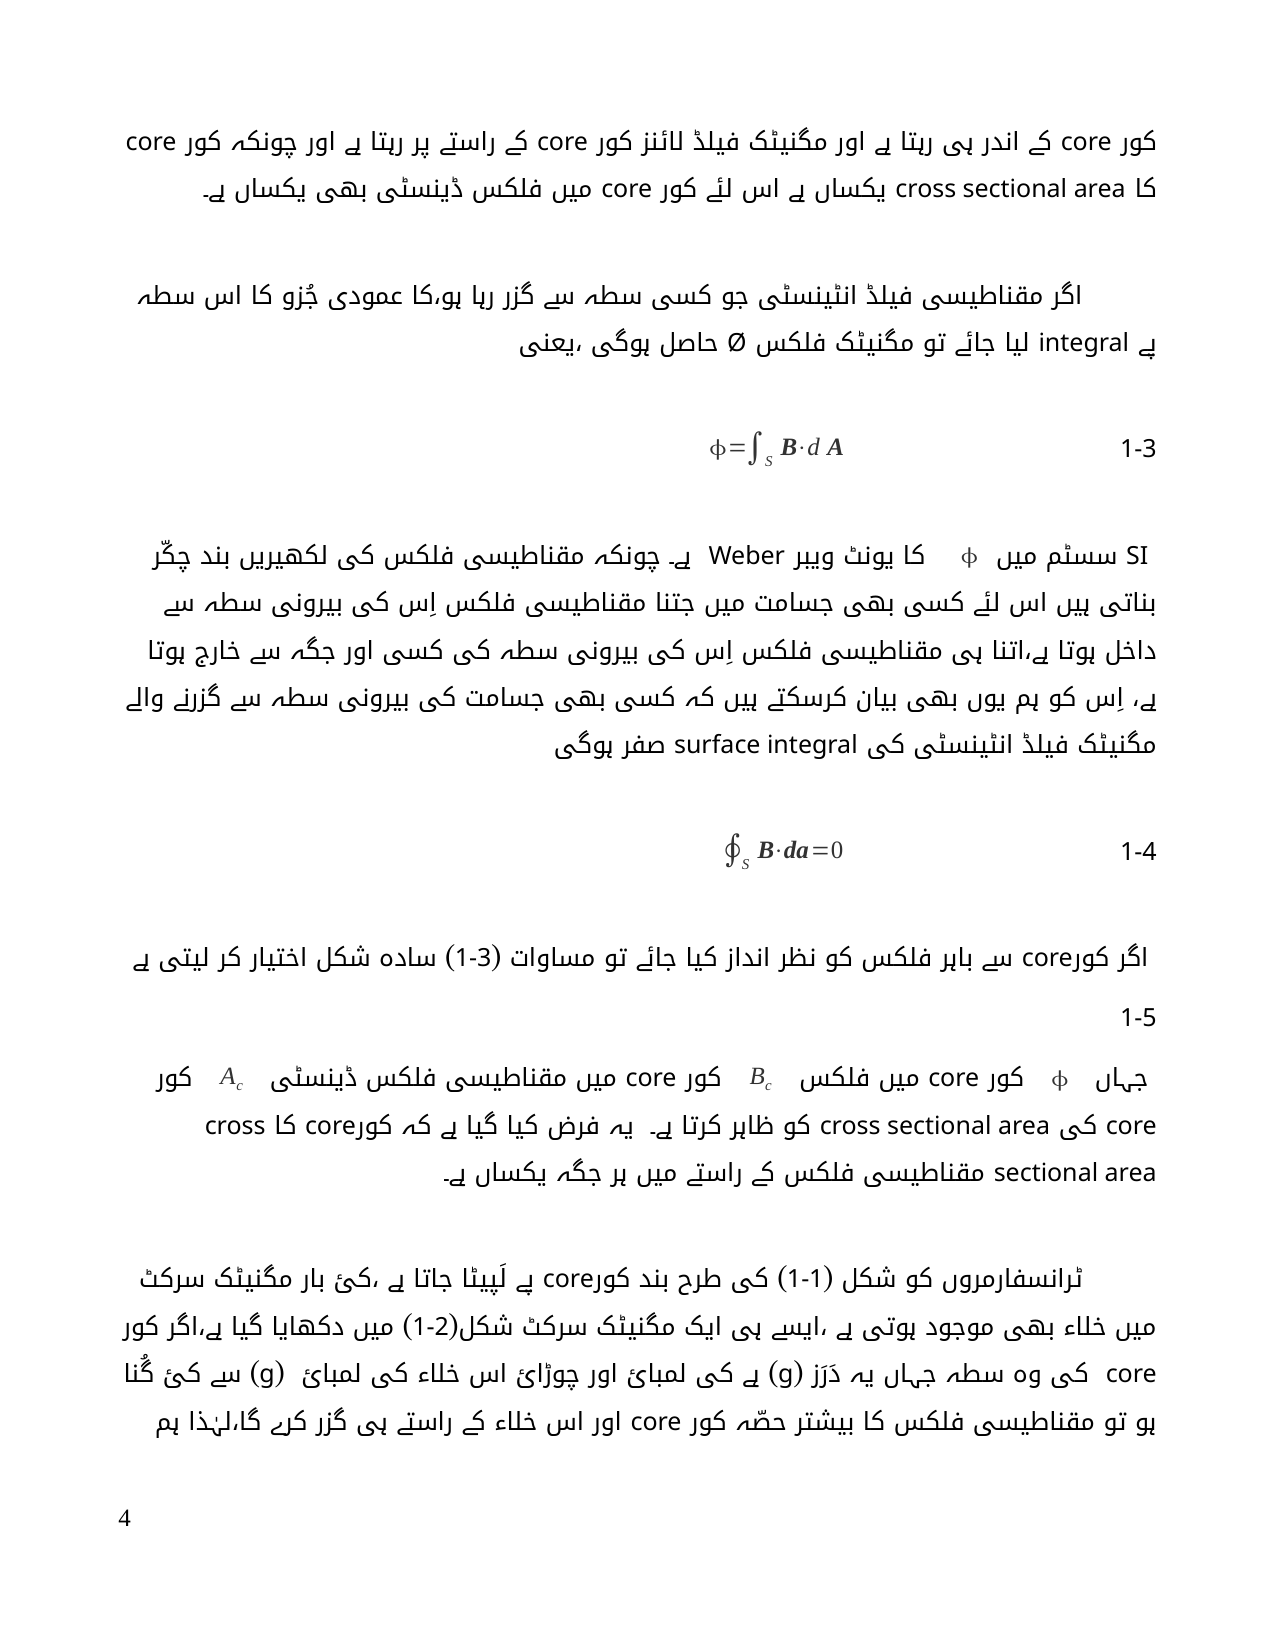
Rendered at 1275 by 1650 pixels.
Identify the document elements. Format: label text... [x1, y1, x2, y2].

text ٹرانسفارمروں کو شکل (1-1) کی طرح بند کورcore پے لَپیٹا جاتا ہے ،کئ بار مگنیٹک سرکٹ میں خلاء بھی موجود ہوتی ہے ،ایسے ہی ایک مگنیٹک سرکٹ شکل(2-1) میں دکھایا گیا ہے،اگر کورcore کی وہ سطہ جہاں یہ دَرَز (g) ہے کی لمبائ اور چوڑائ اس خلاء کی لمبائ (g) سے کئ گُنا ہو تو مقناطیسی فلکس کا بیشتر حصّہ کور core اور اس خلاء کے راستے ہی گزر کرے گا،لہٰذا ہم شکل ( 2-1) کو ایک ایسے مگنیٹک سرکٹ سے ظاہر کرسکتے ہیں جس کے دو سلسلہ وار (series) حصّےہوں ، ایک حِصّہ مگنیٹک کور core ہے جس کی پرمیبلَٹی u اور اوسطع لمبائ lc ہے،اور دوسرا حِصّہ ایک دَرَز (air gap) ہے جس کی پرمیبلَٹی اور لمبائ g ہے ،مقناطیسی فلکس کور core اور دَرَز میں یکساں ہے، لہٰذا کور core میں [118, 1256, 1157, 1445]
text اگر مقناطیسی فیلڈ انٹینسٹی جو کسی سطہ سے گزر رہا ہو،کا عمودی جُزو کا اس سطہ پے integral لیا جائے تو مگنیٹک فلکس Ø حاصل ہوگی ،یعنی [118, 272, 1157, 367]
text SI سسٹم میں کا یونٹ ویبر Weber ہے۔ چونکہ مقناطیسی فلکس کی لکھیریں بند چکّر بناتی ہیں اس لئے کسی بھی جسامت میں جتنا مقناطیسی فلکس اِس کی بیرونی سطہ سے داخل ہوتا ہے،اتنا ہی مقناطیسی فلکس اِس کی بیرونی سطہ کی کسی اور جگہ سے خارج ہوتا ہے، اِس کو ہم یوں بھی بیان کرسکتے ہیں کہ کسی بھی جسامت کی بیرونی سطہ سے گزرنے والے مگنیٹک فیلڈ انٹینسٹی کی surface integral صفر ہوگی [118, 532, 1157, 769]
text 1-4 [118, 828, 1157, 876]
text 1-3 [118, 426, 1157, 473]
text 1-5 [118, 995, 1157, 1042]
text جہاں کور core میں فلکس کور core میں مقناطیسی فلکس ڈینسٹی کور core کی cross sectional area کو ظاہر کرتا ہے۔ یہ فرض کیا گیا ہے کہ کورcore کا cross sectional area مقناطیسی فلکس کے راستے میں ہر جگہ یکساں ہے۔ [118, 1054, 1157, 1197]
text مگنیٹک کور core کی پرمیبلَٹی زیادہ ہونے کی وجہ سے مگنیٹک فلکس تقریبا مکمل طور پر کور core کے اندر ہی رہتا ہے اور مگنیٹک فیلڈ لائنز کور core کے راستے پر رہتا ہے اور چونکہ کور core کا cross sectional area یکساں ہے اس لئے کور core میں فلکس ڈینسٹی بھی یکساں ہے۔ [118, 118, 1157, 213]
text اگر کورcore سے باہر فلکس کو نظر انداز کیا جائے تو مساوات (3-1) سادہ شکل اختیار کر لیتی ہے [118, 935, 1157, 982]
